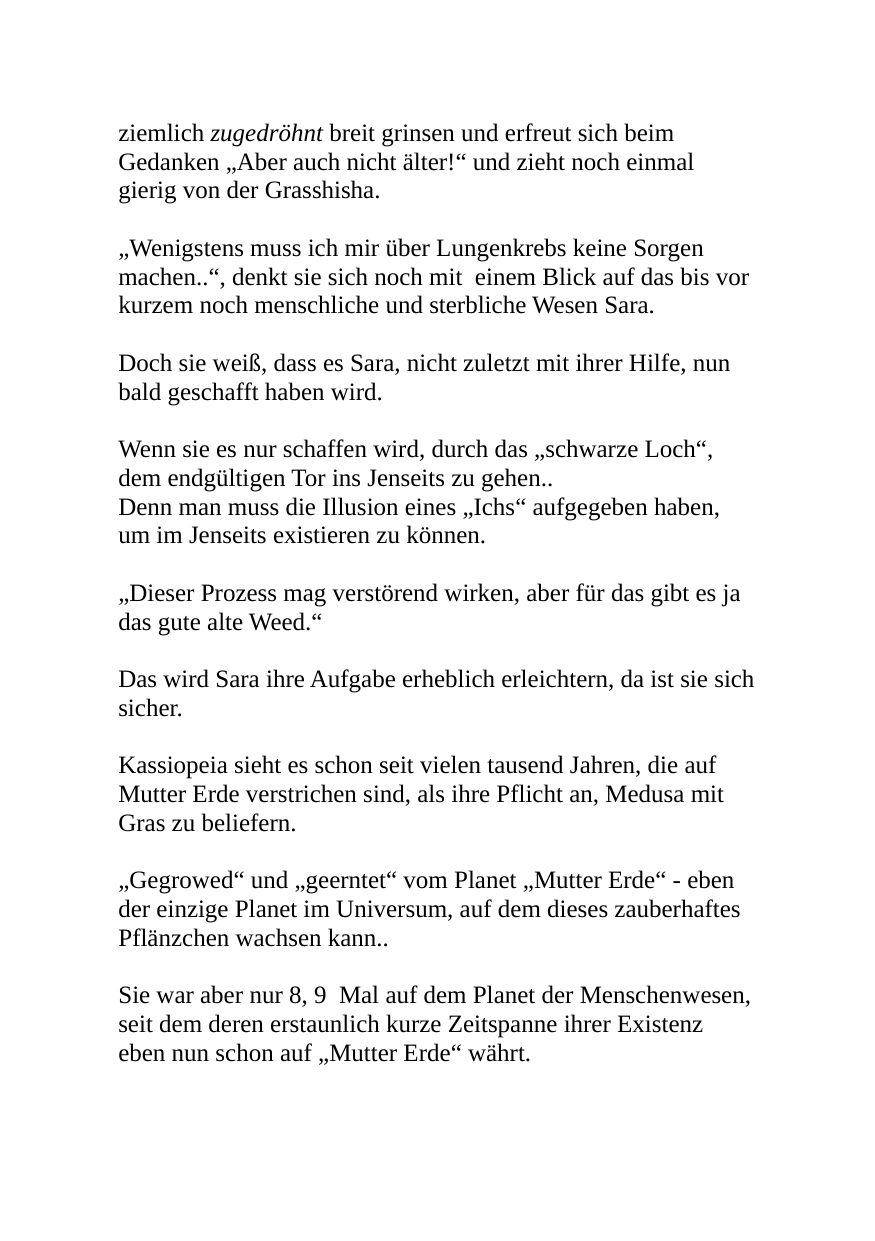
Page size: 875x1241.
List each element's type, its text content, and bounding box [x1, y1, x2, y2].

text „Gegrowed“ und „geerntet“ vom Planet „Mutter Erde“ - eben der einzige Planet im Universum, auf dem dieses zauberhaftes Pflänzchen wachsen kann.. [118, 866, 756, 952]
text „Dieser Prozess mag verstörend wirken, aber für das gibt es ja das gute alte Weed.“ [118, 578, 756, 636]
text „Wenigstens muss ich mir über Lungenkrebs keine Sorgen machen..“, denkt sie sich noch mit einem Blick auf das bis vor kurzem noch menschliche und sterbliche Wesen Sara. [118, 233, 756, 319]
text Das wird Sara ihre Aufgabe erheblich erleichtern, da ist sie sich sicher. [118, 664, 756, 722]
text Wenn sie es nur schaffen wird, durch das „schwarze Loch“, dem endgültigen Tor ins Jenseits zu gehen.. [118, 434, 756, 492]
text Denn man muss die Illusion eines „Ichs“ aufgegeben haben, um im Jenseits existieren zu können. [118, 492, 756, 549]
text Kassiopeia sieht es schon seit vielen tausend Jahren, die auf Mutter Erde verstrichen sind, als ihre Pflicht an, Medusa mit Gras zu beliefern. [118, 751, 756, 837]
text Sie war aber nur 8, 9 Mal auf dem Planet der Menschenwesen, seit dem deren erstaunlich kurze Zeitspanne ihrer Existenz eben nun schon auf „Mutter Erde“ währt. [118, 981, 756, 1067]
text Doch sie weiß, dass es Sara, nicht zuletzt mit ihrer Hilfe, nun bald geschafft haben wird. [118, 348, 756, 406]
text ziemlich zugedröhnt breit grinsen und erfreut sich beim Gedanken „Aber auch nicht älter!“ und zieht noch einmal gierig von der Grasshisha. [118, 118, 756, 204]
